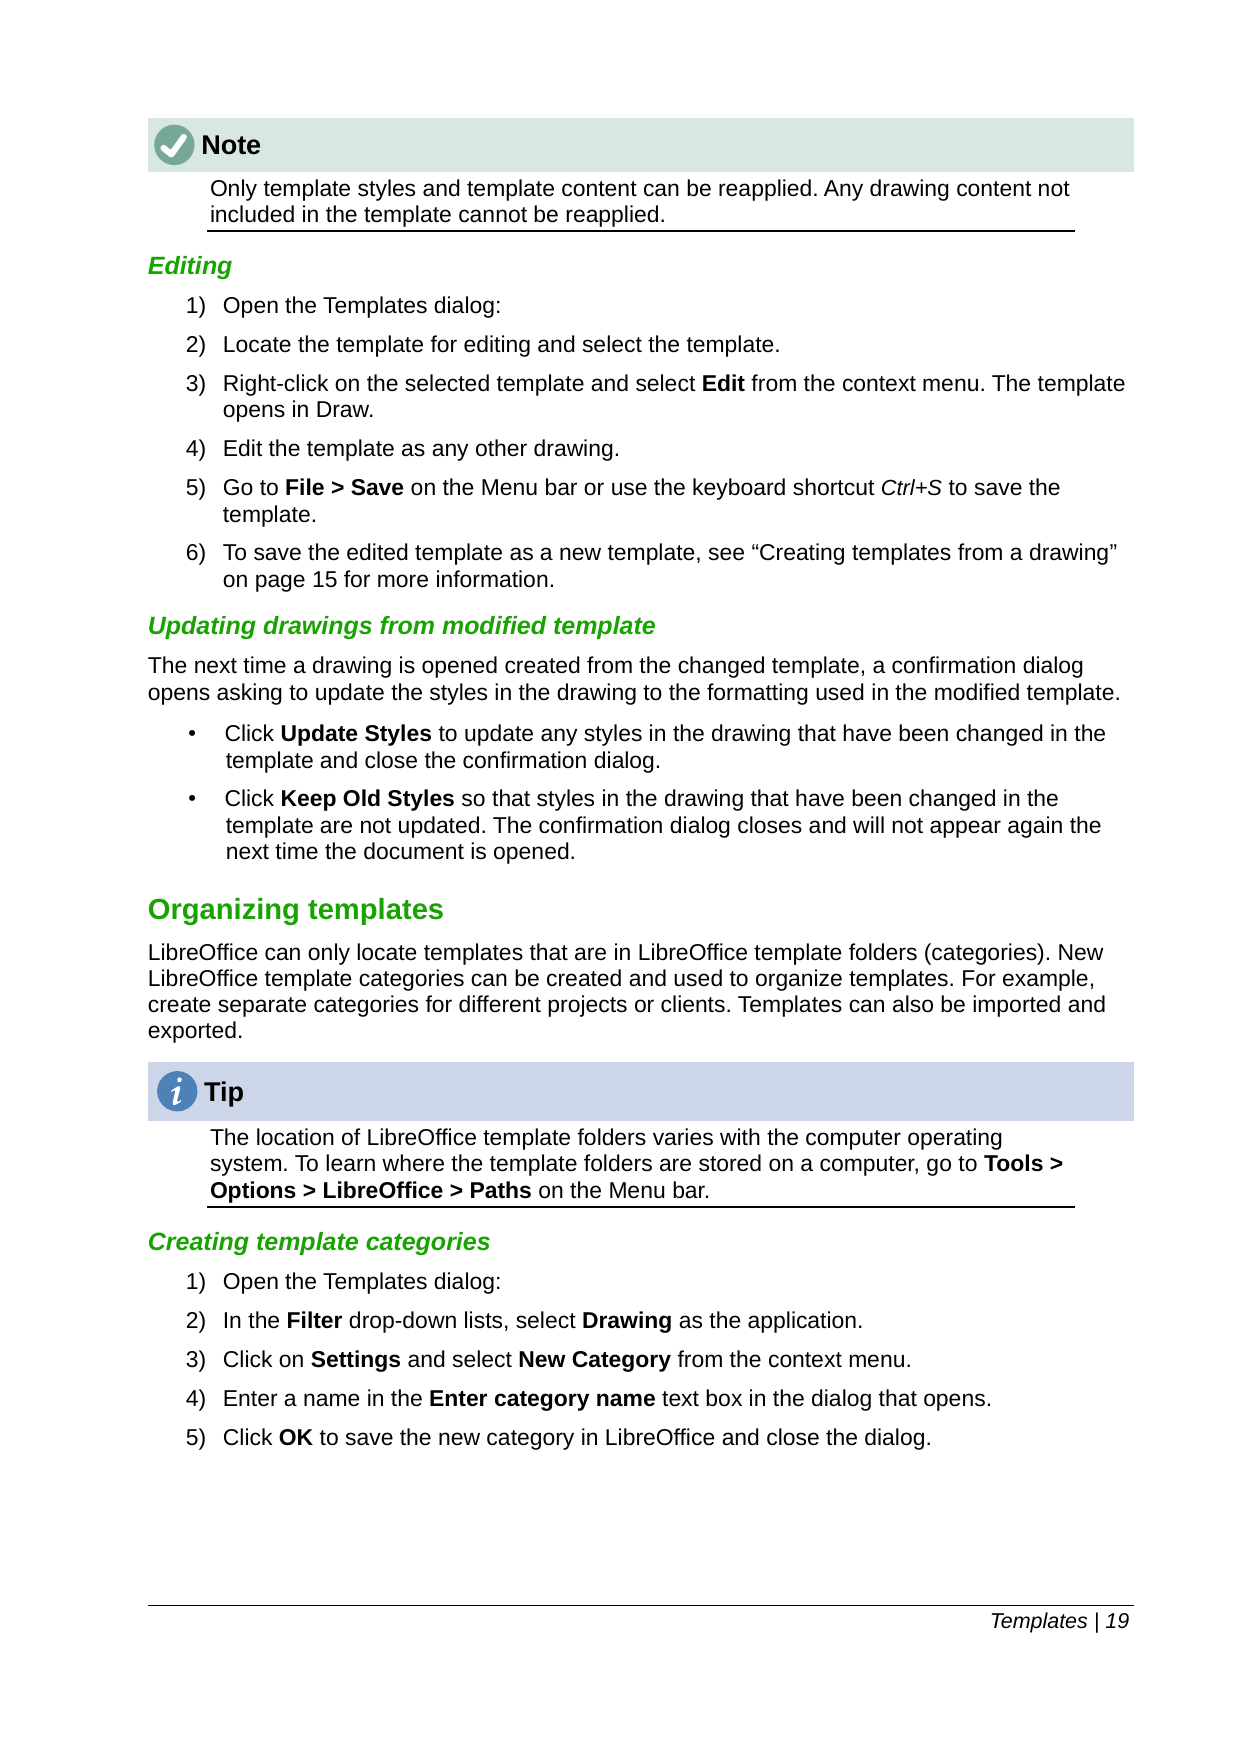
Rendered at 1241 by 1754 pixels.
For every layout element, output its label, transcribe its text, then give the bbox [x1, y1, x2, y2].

list Go to File > Save on the Menu bar or use the keyboard shortcut Ctrl+S to save the template. [206, 474, 1134, 527]
list To save the edited template as a new template, see “Creating templates from a drawing” on page 15 for more information. [206, 539, 1134, 592]
text LibreOffice can only locate templates that are in LibreOffice template folders (categories). New LibreOffice template categories can be created and used to organize templates. For example, create separate categories for different projects or clients. Templates can also be imported and exported. [148, 938, 1134, 1044]
subtitle Note [148, 118, 1134, 172]
list Open the Templates dialog: [206, 1268, 1134, 1294]
list Click on Settings and select New Category from the context menu. [206, 1346, 1134, 1372]
list Click OK to save the new category in LibreOffice and close the dialog. [206, 1423, 1134, 1450]
text The next time a drawing is opened created from the changed template, a confirmation dialog opens asking to update the styles in the drawing to the formatting used in the modified template. [148, 652, 1134, 705]
list In the Filter drop-down lists, select Drawing as the application. [206, 1307, 1134, 1333]
text Only template styles and template content can be reapplied. Any drawing content not included in the template cannot be reapplied. [207, 172, 1075, 230]
list Edit the template as any other drawing. [206, 435, 1134, 462]
subtitle Editing [148, 251, 1134, 280]
list Open the Templates dialog: [206, 292, 1134, 319]
subtitle Organizing templates [148, 892, 1134, 926]
list Right-click on the selected template and select Edit from the context menu. The template opens in Draw. [206, 370, 1134, 423]
list Locate the template for editing and select the template. [206, 331, 1134, 358]
list Click Keep Old Styles so that styles in the drawing that have been changed in the template are not updated. The confirmation dialog closes and will not appear again the next time the document is opened. [185, 782, 1134, 867]
list Click Update Styles to update any styles in the drawing that have been changed in the template and close the confirmation dialog. [185, 717, 1134, 773]
text The location of LibreOffice template folders varies with the computer operating system. To learn where the template folders are stored on a computer, go to Tools > Options > LibreOffice > Paths on the Menu bar. [207, 1121, 1075, 1206]
subtitle Creating template categories [148, 1227, 1134, 1256]
subtitle Tip [148, 1062, 1134, 1121]
subtitle Updating drawings from modified template [148, 611, 1134, 639]
list Enter a name in the Enter category name text box in the dialog that opens. [206, 1384, 1134, 1411]
